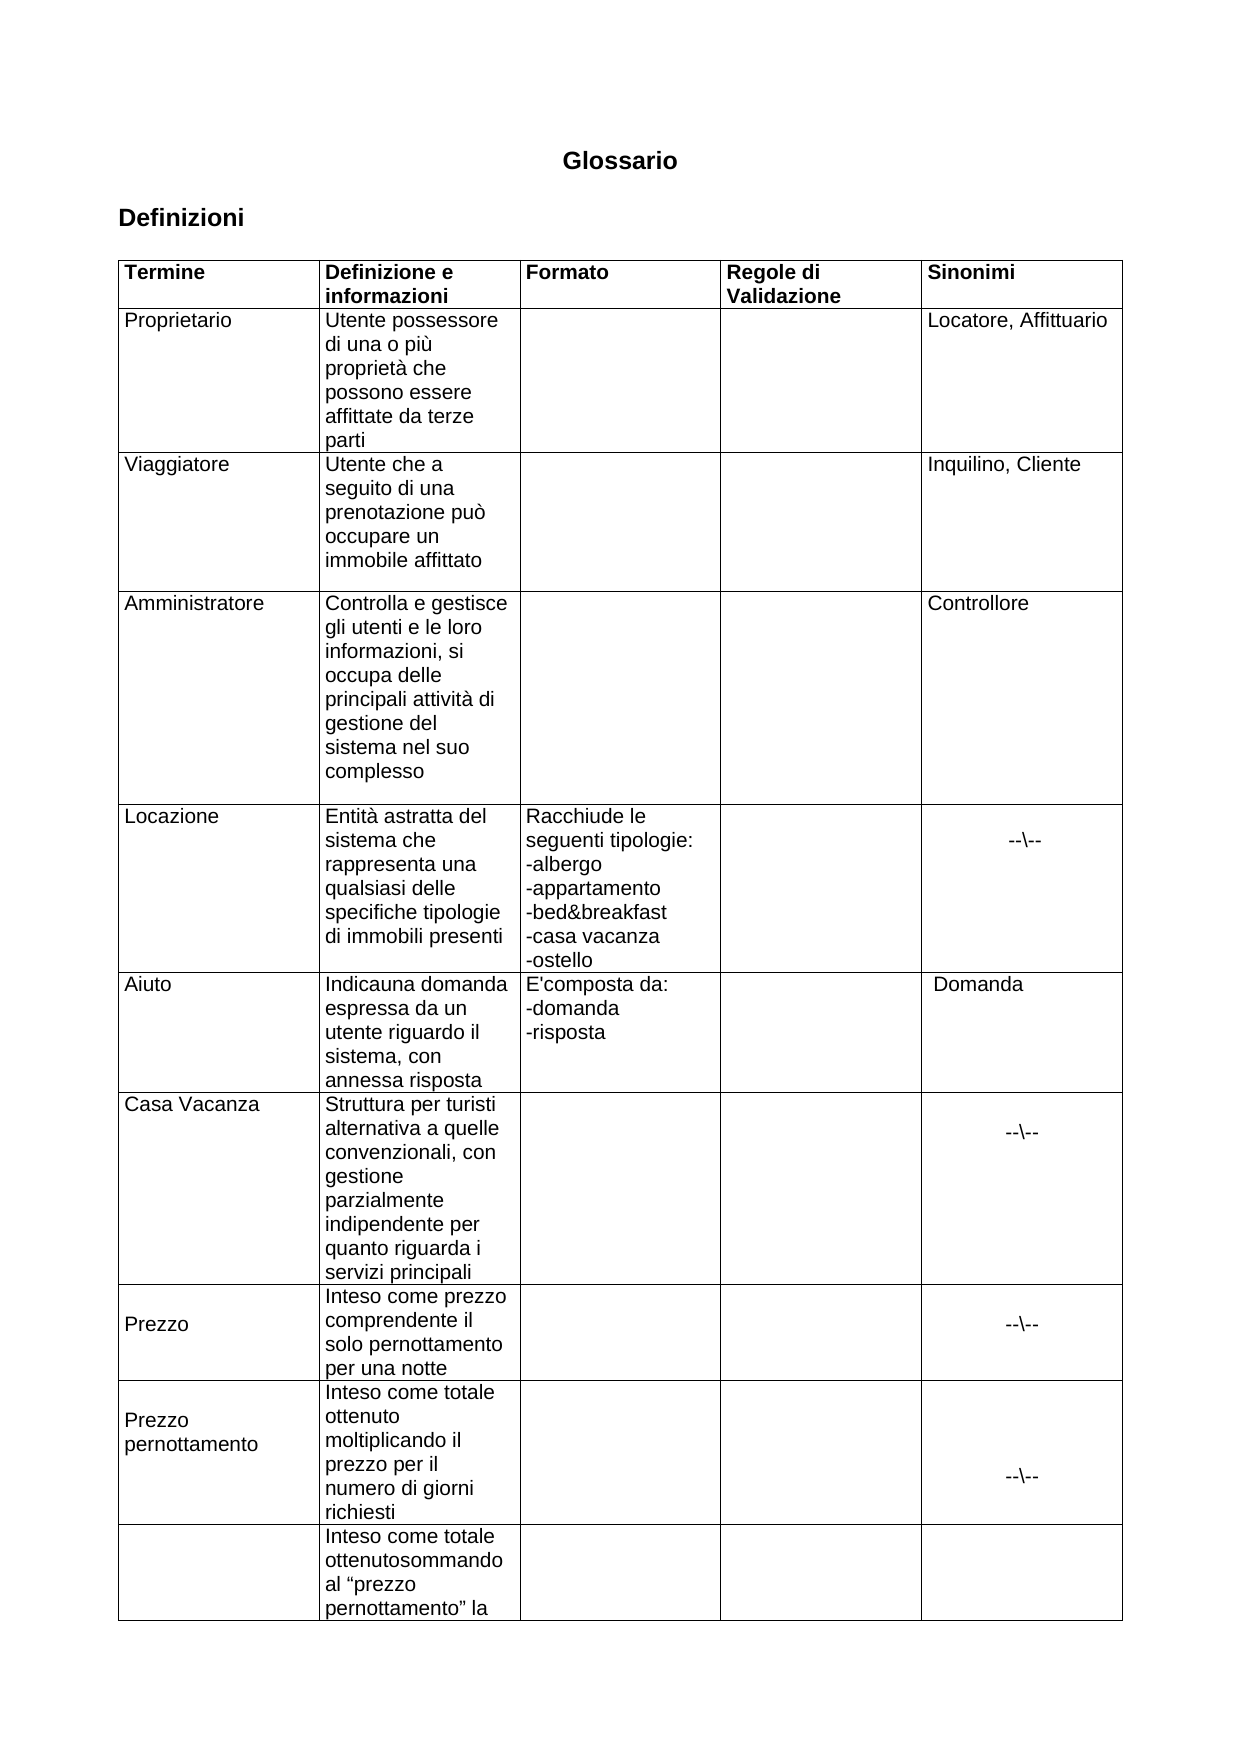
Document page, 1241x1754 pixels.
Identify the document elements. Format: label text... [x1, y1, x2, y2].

table_cell Racchiude le seguenti tipologie: -albergo -appartamento -bed&breakfast -casa vacanza -ostello [521, 805, 720, 972]
table_cell [521, 1381, 720, 1524]
table_cell Locazione [119, 805, 319, 972]
table_cell Viaggiatore [119, 453, 319, 591]
table_cell Indicauna domanda espressa da un utente riguardo il sistema, con annessa risposta [320, 973, 520, 1092]
table_cell Proprietario [119, 309, 319, 452]
table_cell Aiuto [119, 973, 319, 1092]
table_cell --\-- [922, 805, 1122, 972]
table_cell Domanda [922, 973, 1122, 1092]
table_cell [521, 592, 720, 804]
table_cell [721, 1525, 921, 1620]
table_cell Prezzo pernottamento [119, 1381, 319, 1524]
table_cell Inteso come prezzo comprendente il solo pernottamento per una notte [320, 1285, 520, 1380]
table_cell [521, 453, 720, 591]
table_cell [721, 1285, 921, 1380]
table_cell [721, 973, 921, 1092]
table_cell Inteso come totale ottenutosommando al “prezzo pernottamento” la [320, 1525, 520, 1620]
text Glossario [118, 146, 1122, 175]
table_cell [521, 1525, 720, 1620]
table_cell [721, 805, 921, 972]
table_cell [521, 1285, 720, 1380]
table_cell [721, 1381, 921, 1524]
table_cell [721, 1093, 921, 1284]
table_cell Controllore [922, 592, 1122, 804]
table_cell --\-- [922, 1285, 1122, 1380]
table_cell [521, 309, 720, 452]
table_header Termine [119, 261, 319, 308]
table_cell [721, 309, 921, 452]
table_cell --\-- [922, 1381, 1122, 1524]
table_cell [721, 592, 921, 804]
table_cell [119, 1525, 319, 1620]
table_cell Amministratore [119, 592, 319, 804]
table_header Regole di Validazione [721, 261, 921, 308]
table_cell --\-- [922, 1093, 1122, 1284]
table_cell Inquilino, Cliente [922, 453, 1122, 591]
table_cell Utente che a seguito di una prenotazione può occupare un immobile affittato [320, 453, 520, 591]
table_cell [521, 1093, 720, 1284]
table_header Definizione e informazioni [320, 261, 520, 308]
table_cell Controlla e gestisce gli utenti e le loro informazioni, si occupa delle principali attività di gestione del sistema nel suo complesso [320, 592, 520, 804]
table_cell Locatore, Affittuario [922, 309, 1122, 452]
table_cell Struttura per turisti alternativa a quelle convenzionali, con gestione parzialmente indipendente per quanto riguarda i servizi principali [320, 1093, 520, 1284]
table_header Formato [521, 261, 720, 308]
text Definizioni [118, 203, 1122, 232]
table_cell Inteso come totale ottenuto moltiplicando il prezzo per il numero di giorni richiesti [320, 1381, 520, 1524]
table_cell [721, 453, 921, 591]
table_cell [922, 1525, 1122, 1620]
table_cell Entità astratta del sistema che rappresenta una qualsiasi delle specifiche tipologie di immobili presenti [320, 805, 520, 972]
table_header Sinonimi [922, 261, 1122, 308]
table_cell E'composta da: -domanda -risposta [521, 973, 720, 1092]
table_cell Casa Vacanza [119, 1093, 319, 1284]
table_cell Utente possessore di una o più proprietà che possono essere affittate da terze parti [320, 309, 520, 452]
table_cell Prezzo [119, 1285, 319, 1380]
